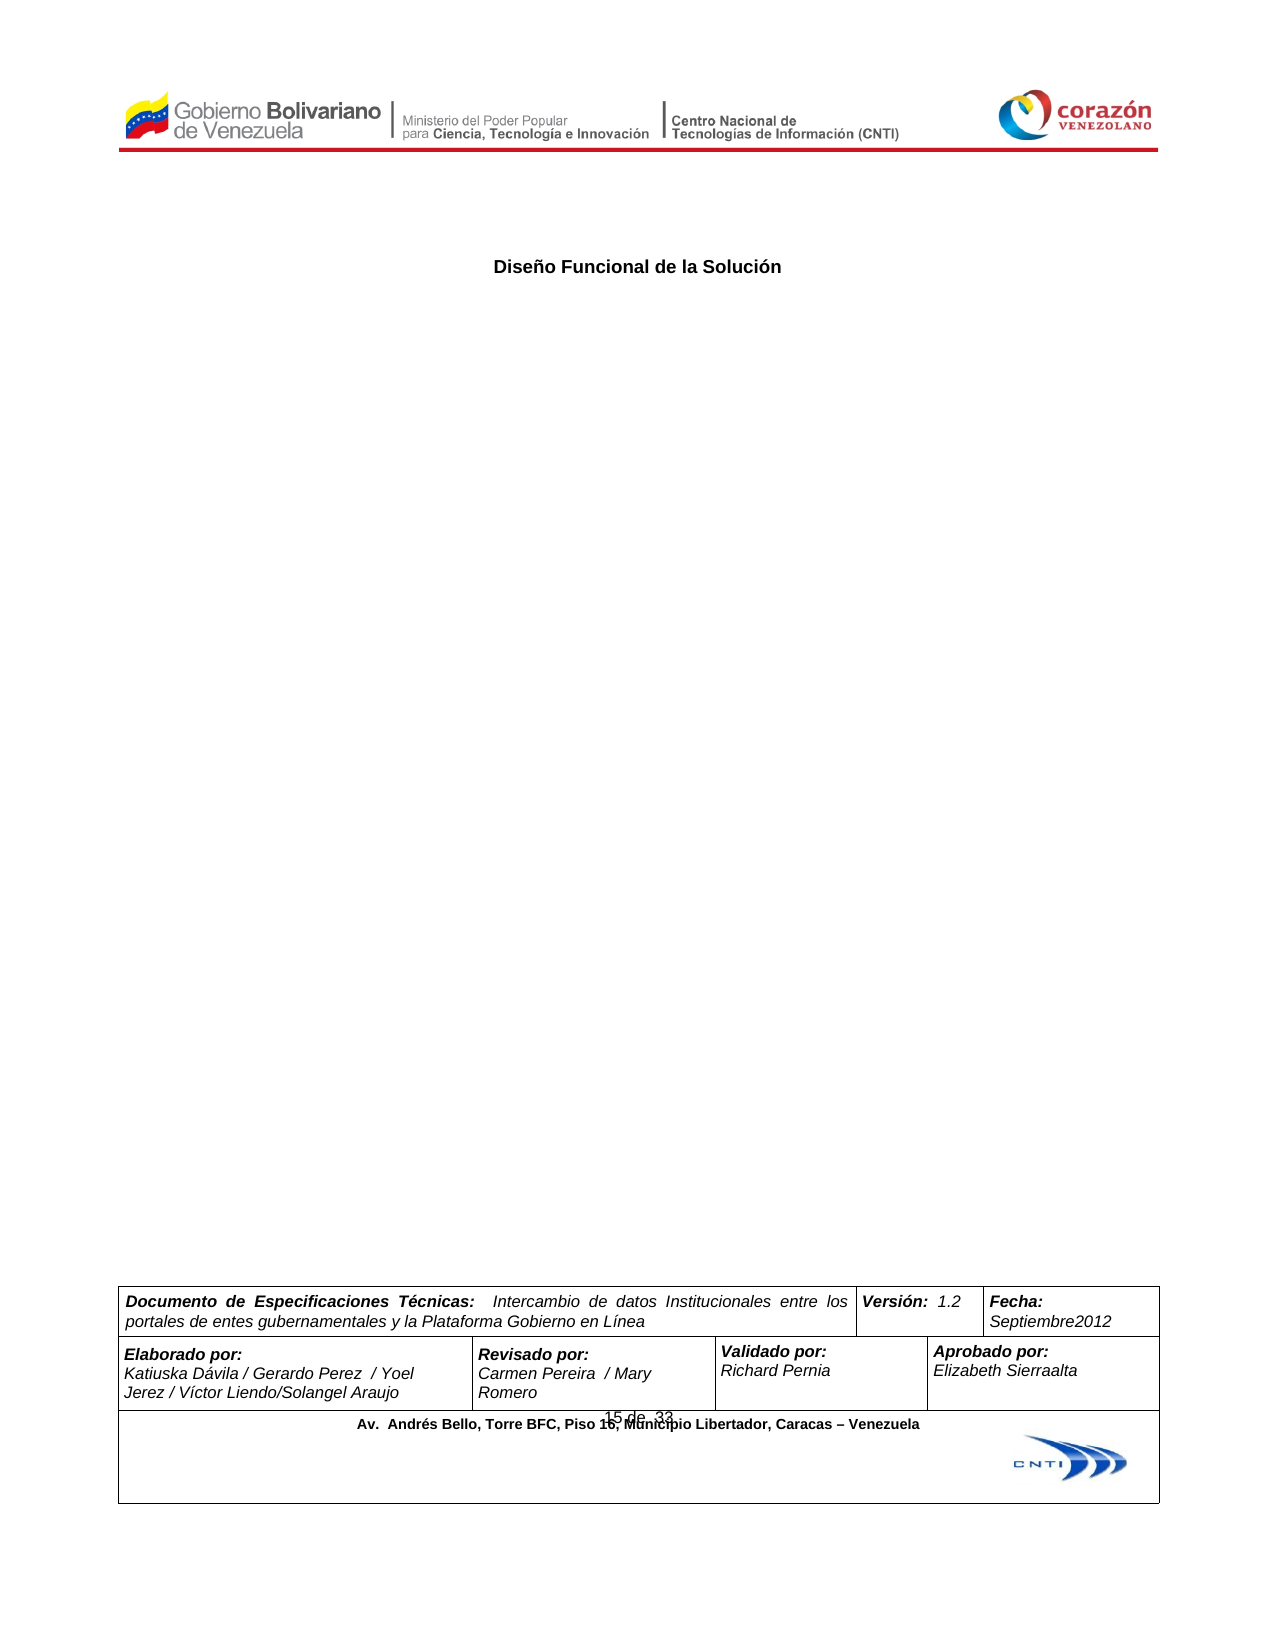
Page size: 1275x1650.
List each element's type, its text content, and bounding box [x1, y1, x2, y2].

picture [119, 82, 1159, 152]
text Diseño Funcional de la Solución [118, 255, 1157, 277]
picture [999, 1429, 1143, 1486]
